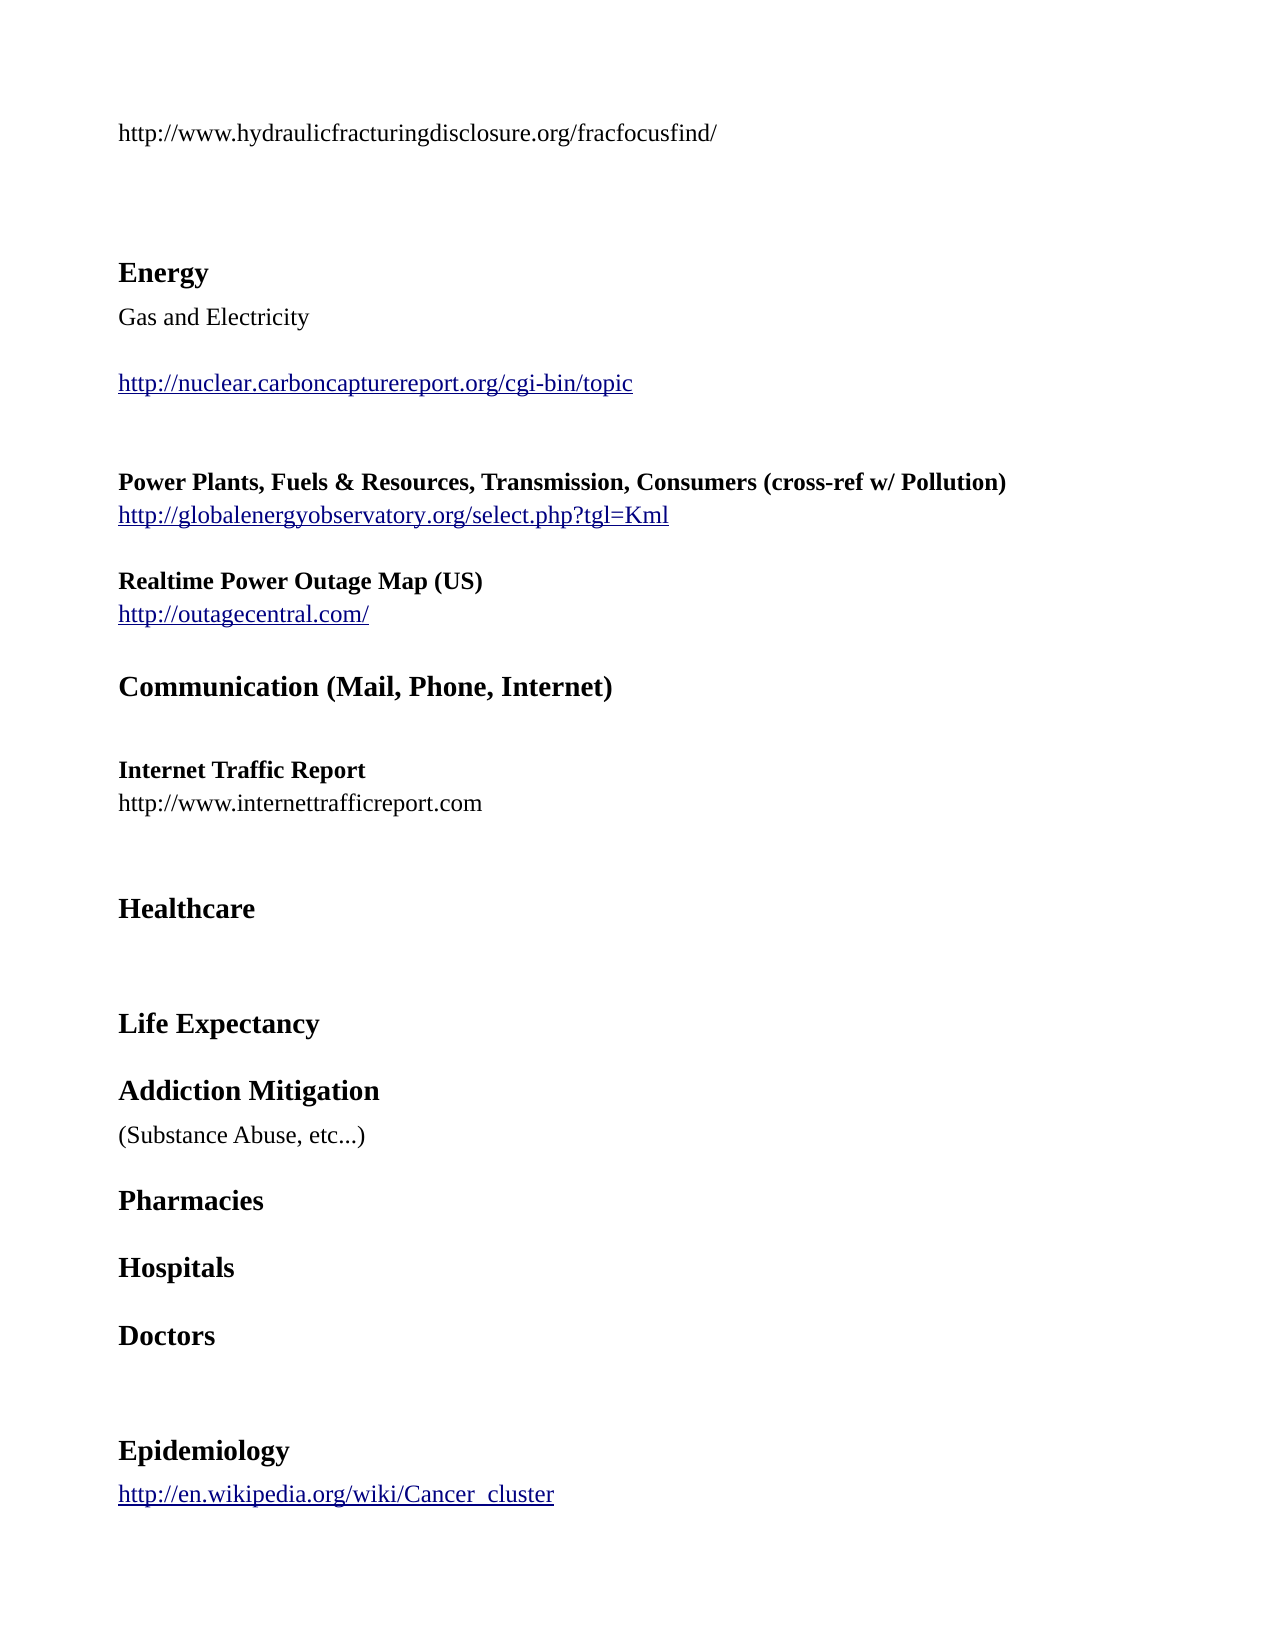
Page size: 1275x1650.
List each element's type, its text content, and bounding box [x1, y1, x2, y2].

subtitle Epidemiology [118, 1433, 1157, 1466]
subtitle Communication (Mail, Phone, Internet) [118, 669, 1157, 703]
subtitle Doctors [118, 1318, 1157, 1352]
text http://www.internettrafficreport.com [118, 788, 1157, 816]
subtitle Addiction Mitigation [118, 1073, 1157, 1107]
text http://en.wikipedia.org/wiki/Cancer_cluster [118, 1479, 1157, 1508]
text http://globalenergyobservatory.org/select.php?tgl=Kml [118, 500, 1157, 528]
text Gas and Electricity [118, 302, 1157, 330]
subtitle Hospitals [118, 1250, 1157, 1284]
text Realtime Power Outage Map (US) [118, 566, 1157, 594]
text Internet Traffic Report [118, 755, 1157, 783]
text http://nuclear.carboncapturereport.org/cgi-bin/topic [118, 368, 1157, 396]
subtitle Healthcare [118, 891, 1157, 925]
text http://www.hydraulicfracturingdisclosure.org/fracfocusfind/ [118, 118, 1157, 147]
text Power Plants, Fuels & Resources, Transmission, Consumers (cross-ref w/ Pollution) [118, 467, 1157, 495]
text http://outagecentral.com/ [118, 599, 1157, 627]
subtitle Pharmacies [118, 1183, 1157, 1216]
subtitle Life Expectancy [118, 1006, 1157, 1039]
subtitle Energy [118, 255, 1157, 288]
text (Substance Abuse, etc...) [118, 1120, 1157, 1149]
